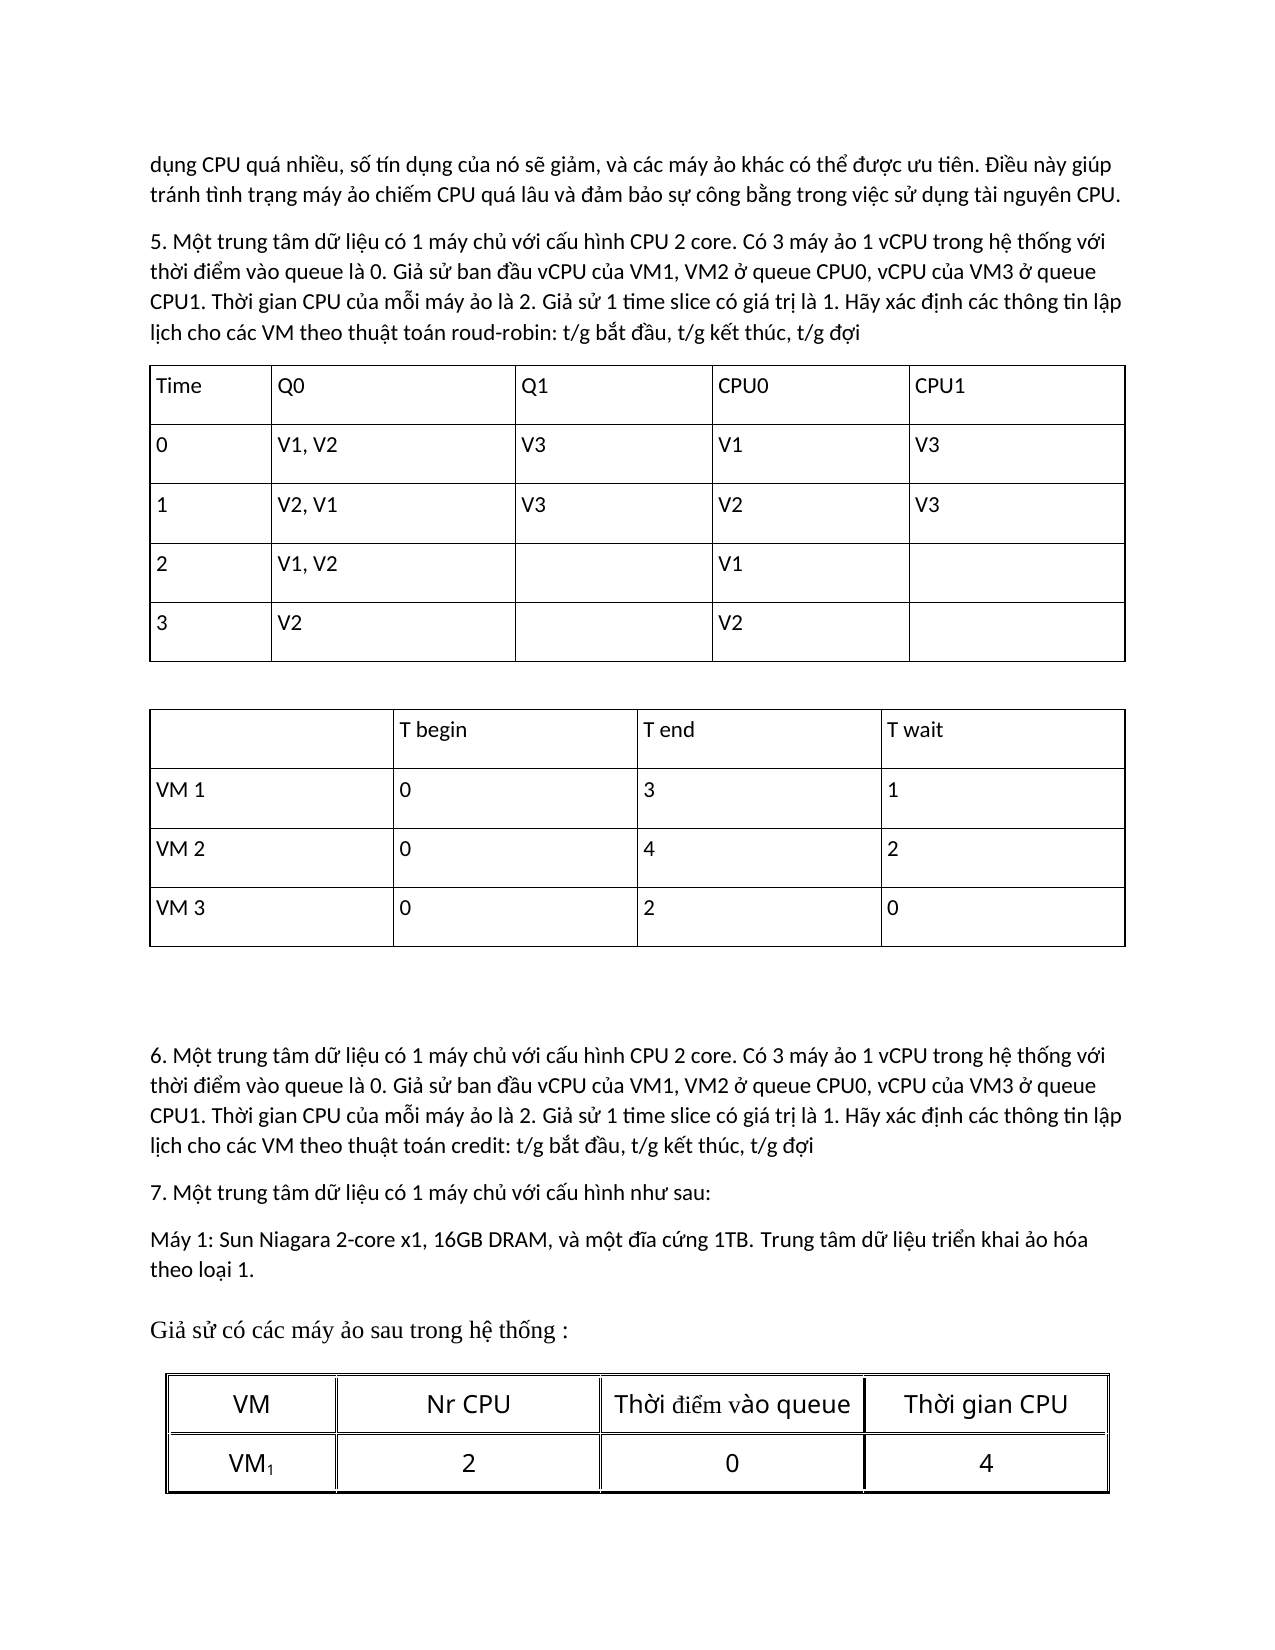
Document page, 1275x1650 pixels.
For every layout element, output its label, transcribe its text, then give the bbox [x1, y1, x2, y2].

table_cell V3 [910, 484, 1124, 542]
table_cell 0 [151, 425, 271, 483]
table_cell V3 [516, 484, 712, 542]
table_cell V1 [713, 425, 909, 483]
table_cell 4 [638, 829, 881, 887]
table_cell 1 [151, 484, 271, 542]
table_header Thời điểm vào queue [601, 1374, 864, 1432]
table_cell 3 [151, 603, 271, 661]
table_cell [910, 603, 1124, 661]
table_cell V1, V2 [272, 544, 515, 602]
table_cell 0 [601, 1435, 864, 1491]
table_cell VM1 [167, 1432, 337, 1491]
table_cell VM 1 [151, 769, 393, 827]
table_cell V2, V1 [272, 484, 515, 542]
text 5. Một trung tâm dữ liệu có 1 máy chủ với cấu hình CPU 2 core. Có 3 máy ảo 1 vCPU trong hệ thống với thời điểm vào queue là 0. Giả sử ban đầu vCPU của VM1, VM2 ở queue CPU0, vCPU của VM3 ở queue CPU1. Thời gian CPU của mỗi máy ảo là 2. Giả sử 1 time slice có giá trị là 1. Hãy xác định các thông tin lập lịch cho các VM theo thuật toán roud-robin: t/g bắt đầu, t/g kết thúc, t/g đợi [150, 227, 1125, 346]
table_header T wait [882, 710, 1124, 768]
text 6. Một trung tâm dữ liệu có 1 máy chủ với cấu hình CPU 2 core. Có 3 máy ảo 1 vCPU trong hệ thống với thời điểm vào queue là 0. Giả sử ban đầu vCPU của VM1, VM2 ở queue CPU0, vCPU của VM3 ở queue CPU1. Thời gian CPU của mỗi máy ảo là 2. Giả sử 1 time slice có giá trị là 1. Hãy xác định các thông tin lập lịch cho các VM theo thuật toán credit: t/g bắt đầu, t/g kết thúc, t/g đợi [150, 1041, 1125, 1159]
table_cell VM 2 [151, 829, 393, 887]
table_header VM [169, 1376, 337, 1432]
table_cell 0 [882, 888, 1124, 946]
table_cell 3 [638, 769, 881, 827]
table_cell [516, 544, 712, 602]
table_header T end [638, 710, 881, 768]
text Máy 1: Sun Niagara 2-core x1, 16GB DRAM, và một đĩa cứng 1TB. Trung tâm dữ liệu triển khai ảo hóa theo loại 1. [150, 1225, 1125, 1283]
table_cell V1, V2 [272, 425, 515, 483]
table_cell VM 3 [151, 888, 393, 946]
table_cell 4 [864, 1432, 1108, 1491]
table_cell V3 [910, 425, 1124, 483]
table_cell 0 [394, 888, 637, 946]
table_cell 0 [394, 769, 637, 827]
table_cell V2 [272, 603, 515, 661]
table_header Nr CPU [337, 1376, 601, 1432]
table_header CPU0 [713, 366, 909, 424]
table_cell 1 [882, 769, 1124, 827]
table_header Time [151, 366, 271, 424]
table_cell V1 [713, 544, 909, 602]
table_header CPU1 [910, 366, 1124, 424]
table_cell [910, 544, 1124, 602]
table_cell 2 [151, 544, 271, 602]
table_cell 0 [394, 829, 637, 887]
table_header [151, 710, 393, 768]
table_cell V2 [713, 484, 909, 542]
table_cell 2 [638, 888, 881, 946]
table_cell 2 [882, 829, 1124, 887]
table_header Q0 [272, 366, 515, 424]
table_header Thời gian CPU [864, 1376, 1107, 1432]
table_cell V3 [516, 425, 712, 483]
table_header T begin [394, 710, 637, 768]
text 7. Một trung tâm dữ liệu có 1 máy chủ với cấu hình như sau: [150, 1178, 1125, 1206]
table_cell V2 [713, 603, 909, 661]
text Giả sử có các máy ảo sau trong hệ thống : [150, 1315, 1050, 1343]
table_cell [516, 603, 712, 661]
table_header Q1 [516, 366, 712, 424]
table_cell 2 [337, 1435, 601, 1491]
text dụng CPU quá nhiều, số tín dụng của nó sẽ giảm, và các máy ảo khác có thể được ưu tiên. Điều này giúp tránh tình trạng máy ảo chiếm CPU quá lâu và đảm bảo sự công bằng trong việc sử dụng tài nguyên CPU. [150, 150, 1125, 208]
